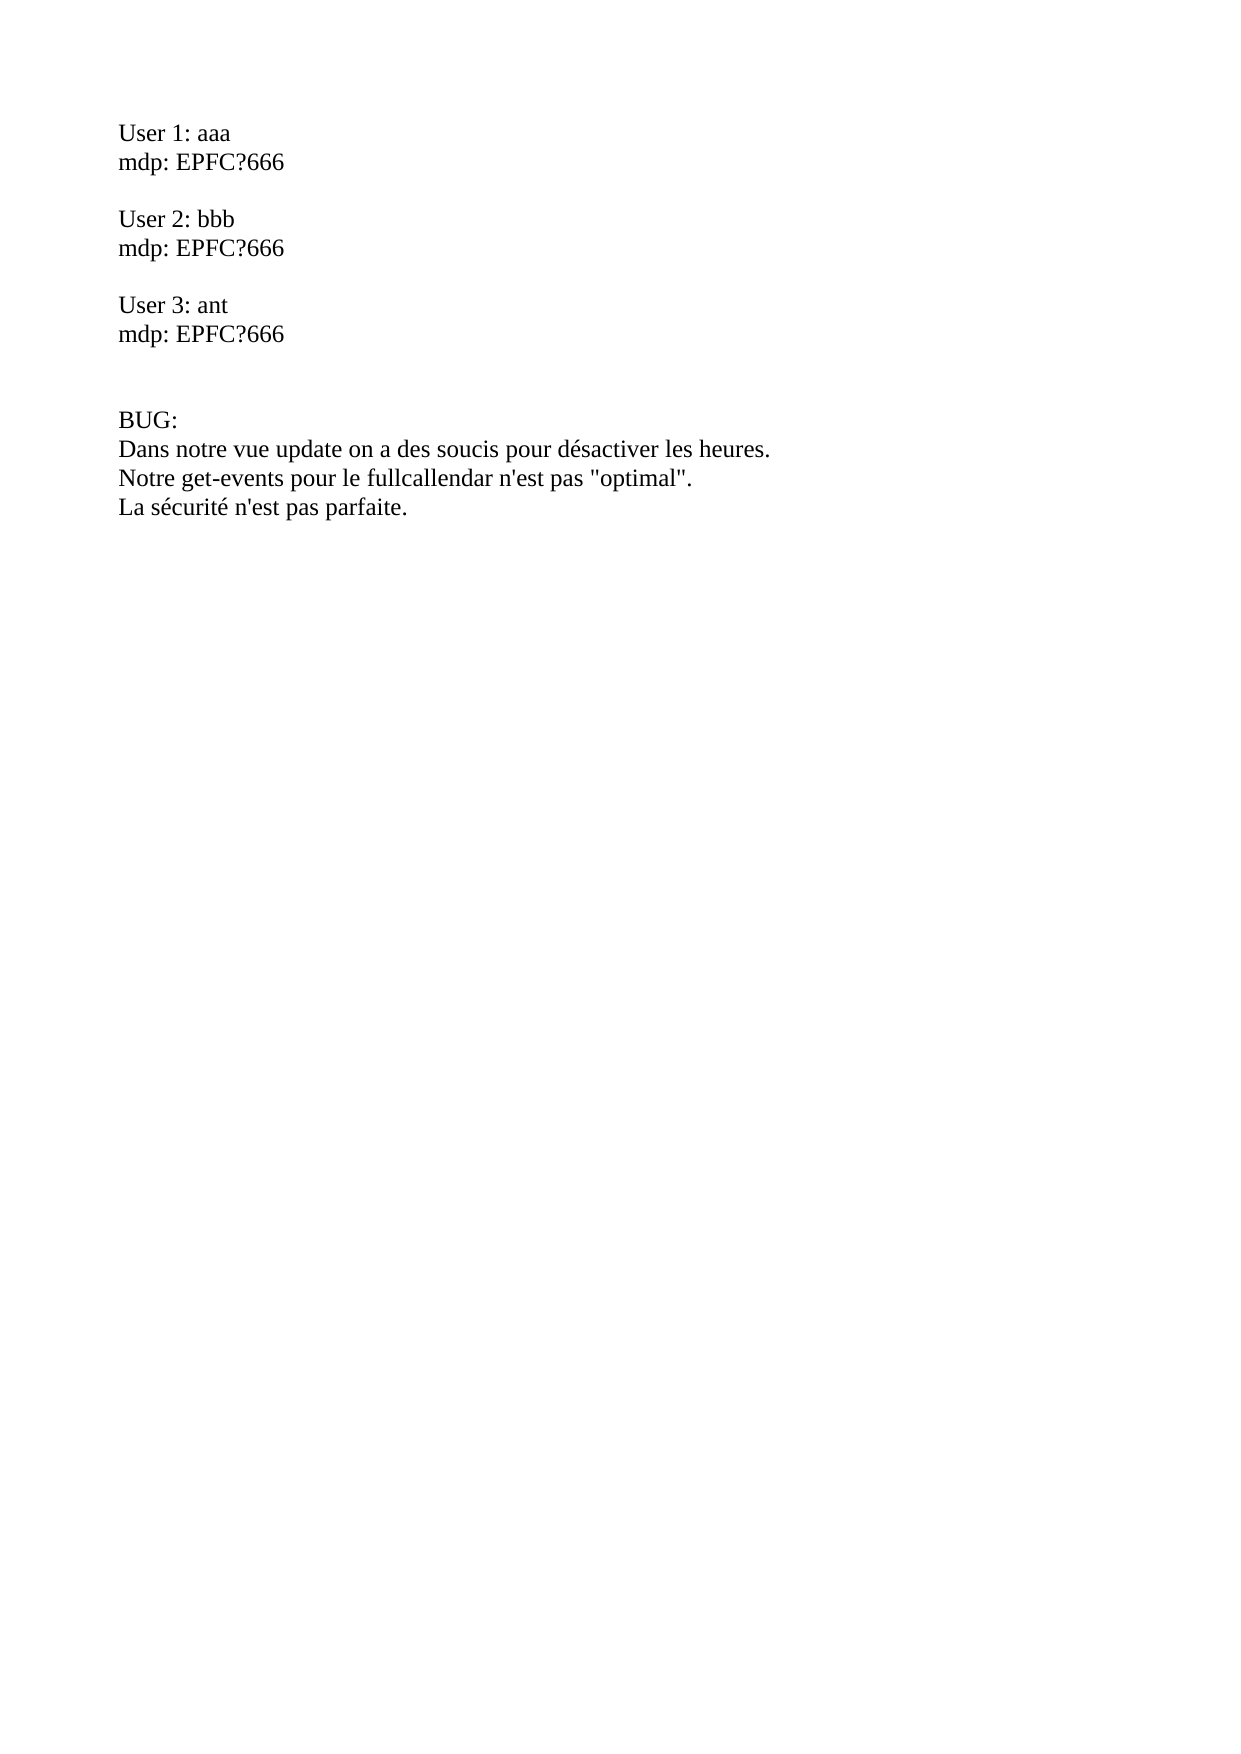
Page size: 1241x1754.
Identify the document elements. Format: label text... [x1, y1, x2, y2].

text Notre get-events pour le fullcallendar n'est pas "optimal". [118, 463, 1122, 492]
text User 1: aaa [118, 118, 1122, 147]
text mdp: EPFC?666 [118, 147, 1122, 176]
text mdp: EPFC?666 [118, 319, 1122, 348]
text Dans notre vue update on a des soucis pour désactiver les heures. [118, 434, 1122, 463]
text BUG: [118, 406, 1122, 434]
text La sécurité n'est pas parfaite. [118, 492, 1122, 521]
text User 2: bbb [118, 204, 1122, 233]
text User 3: ant [118, 291, 1122, 319]
text mdp: EPFC?666 [118, 233, 1122, 262]
